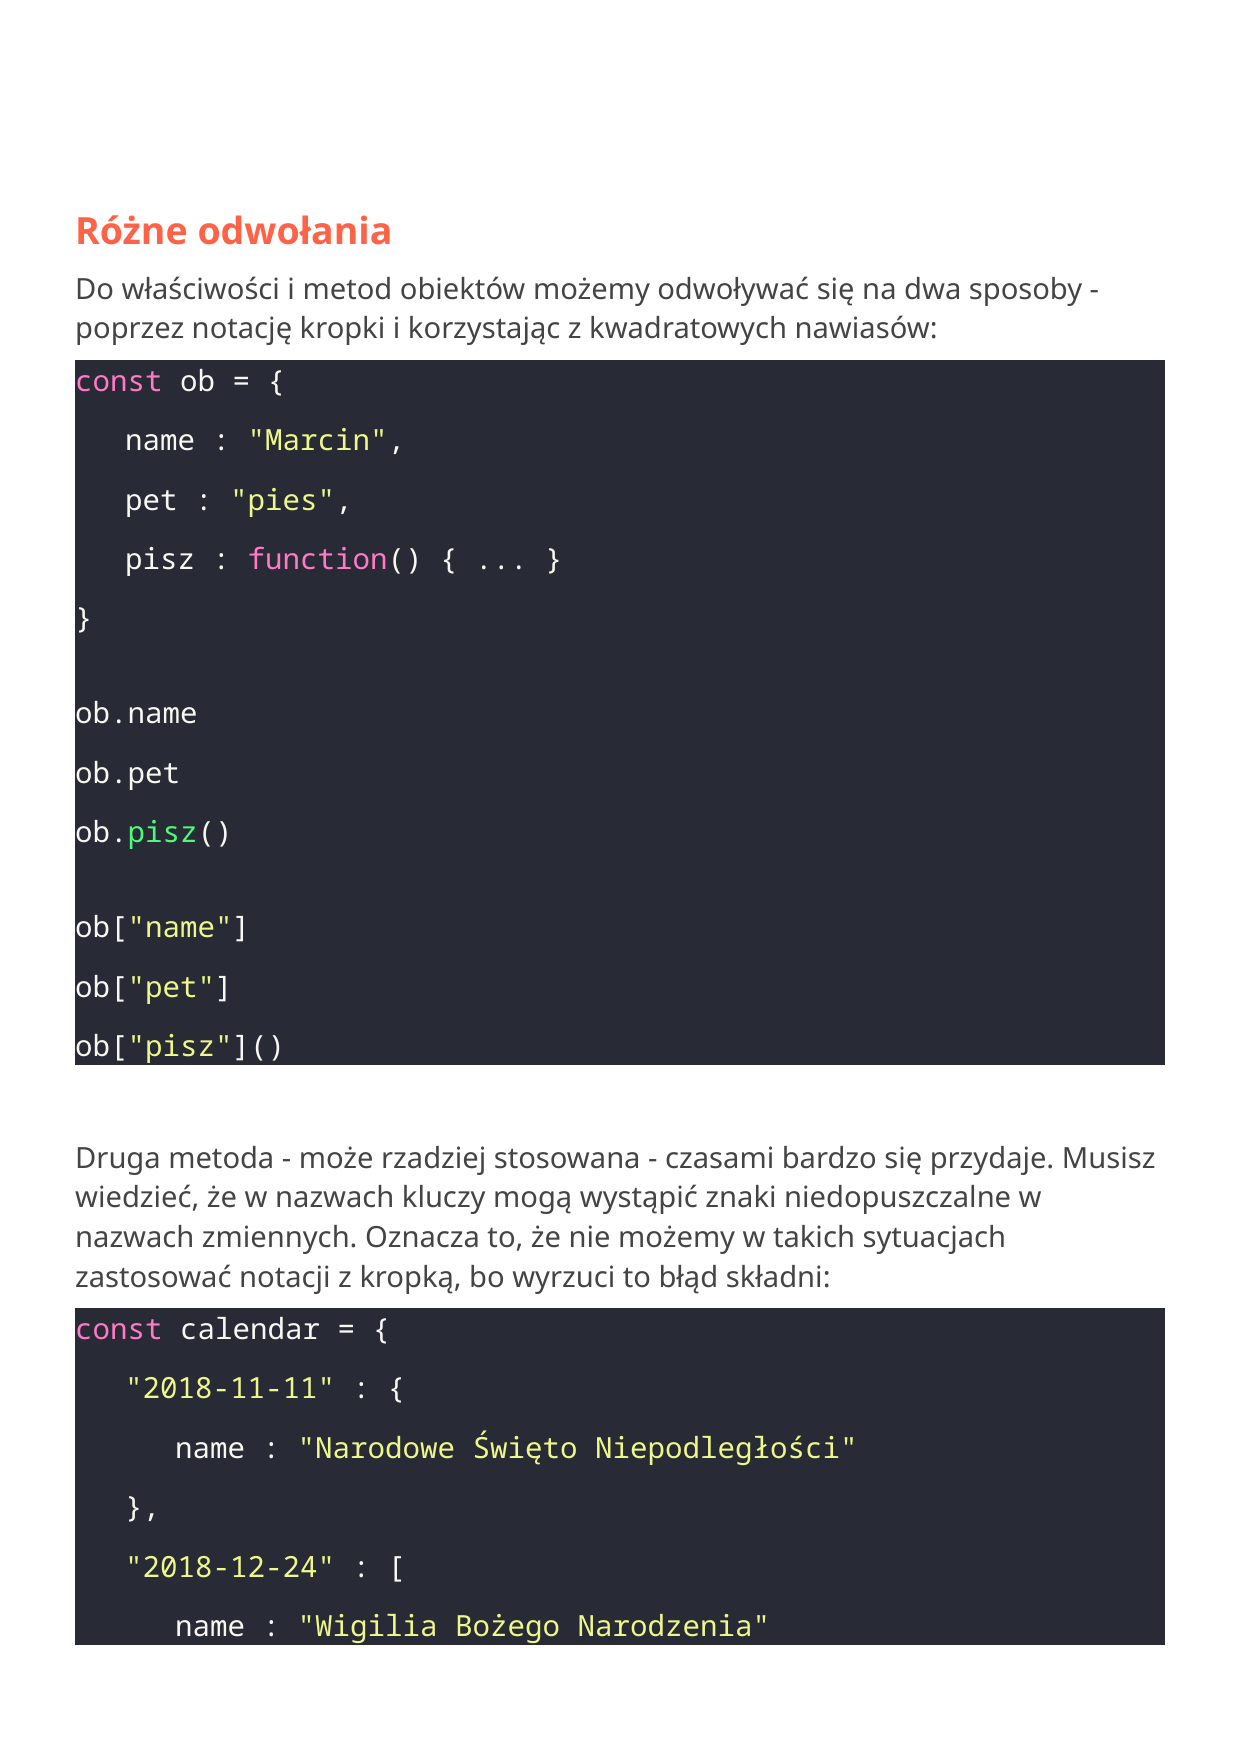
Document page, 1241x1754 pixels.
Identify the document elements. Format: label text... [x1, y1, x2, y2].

text Do właściwości i metod obiektów możemy odwoływać się na dwa sposoby - poprzez notację kropki i korzystając z kwadratowych nawiasów: [75, 268, 1165, 347]
text ob["pet"] [75, 966, 1165, 1006]
text pisz : function() { ... } [75, 538, 1165, 578]
text name : "Wigilia Bożego Narodzenia" [75, 1606, 1165, 1645]
text ob.pet [75, 752, 1165, 792]
text Druga metoda - może rzadziej stosowana - czasami bardzo się przydaje. Musisz wiedzieć, że w nazwach kluczy mogą wystąpić znaki niedopuszczalne w nazwach zmiennych. Oznacza to, że nie możemy w takich sytuacjach zastosować notacji z kropką, bo wyrzuci to błąd składni: [75, 1137, 1165, 1296]
text ob.pisz() [75, 812, 1165, 851]
text pet : "pies", [75, 479, 1165, 518]
text ob.name [75, 693, 1165, 732]
text const ob = { [75, 360, 1165, 399]
text ob["pisz"]() [75, 1025, 1165, 1065]
text const calendar = { [75, 1308, 1165, 1348]
text "2018-12-24" : [ [75, 1546, 1165, 1586]
text "2018-11-11" : { [75, 1368, 1165, 1407]
text name : "Marcin", [75, 419, 1165, 459]
text } [75, 598, 1165, 637]
text ob["name"] [75, 906, 1165, 946]
text }, [75, 1487, 1165, 1526]
subtitle Różne odwołania [75, 204, 1165, 255]
text name : "Narodowe Święto Niepodległości" [75, 1427, 1165, 1467]
